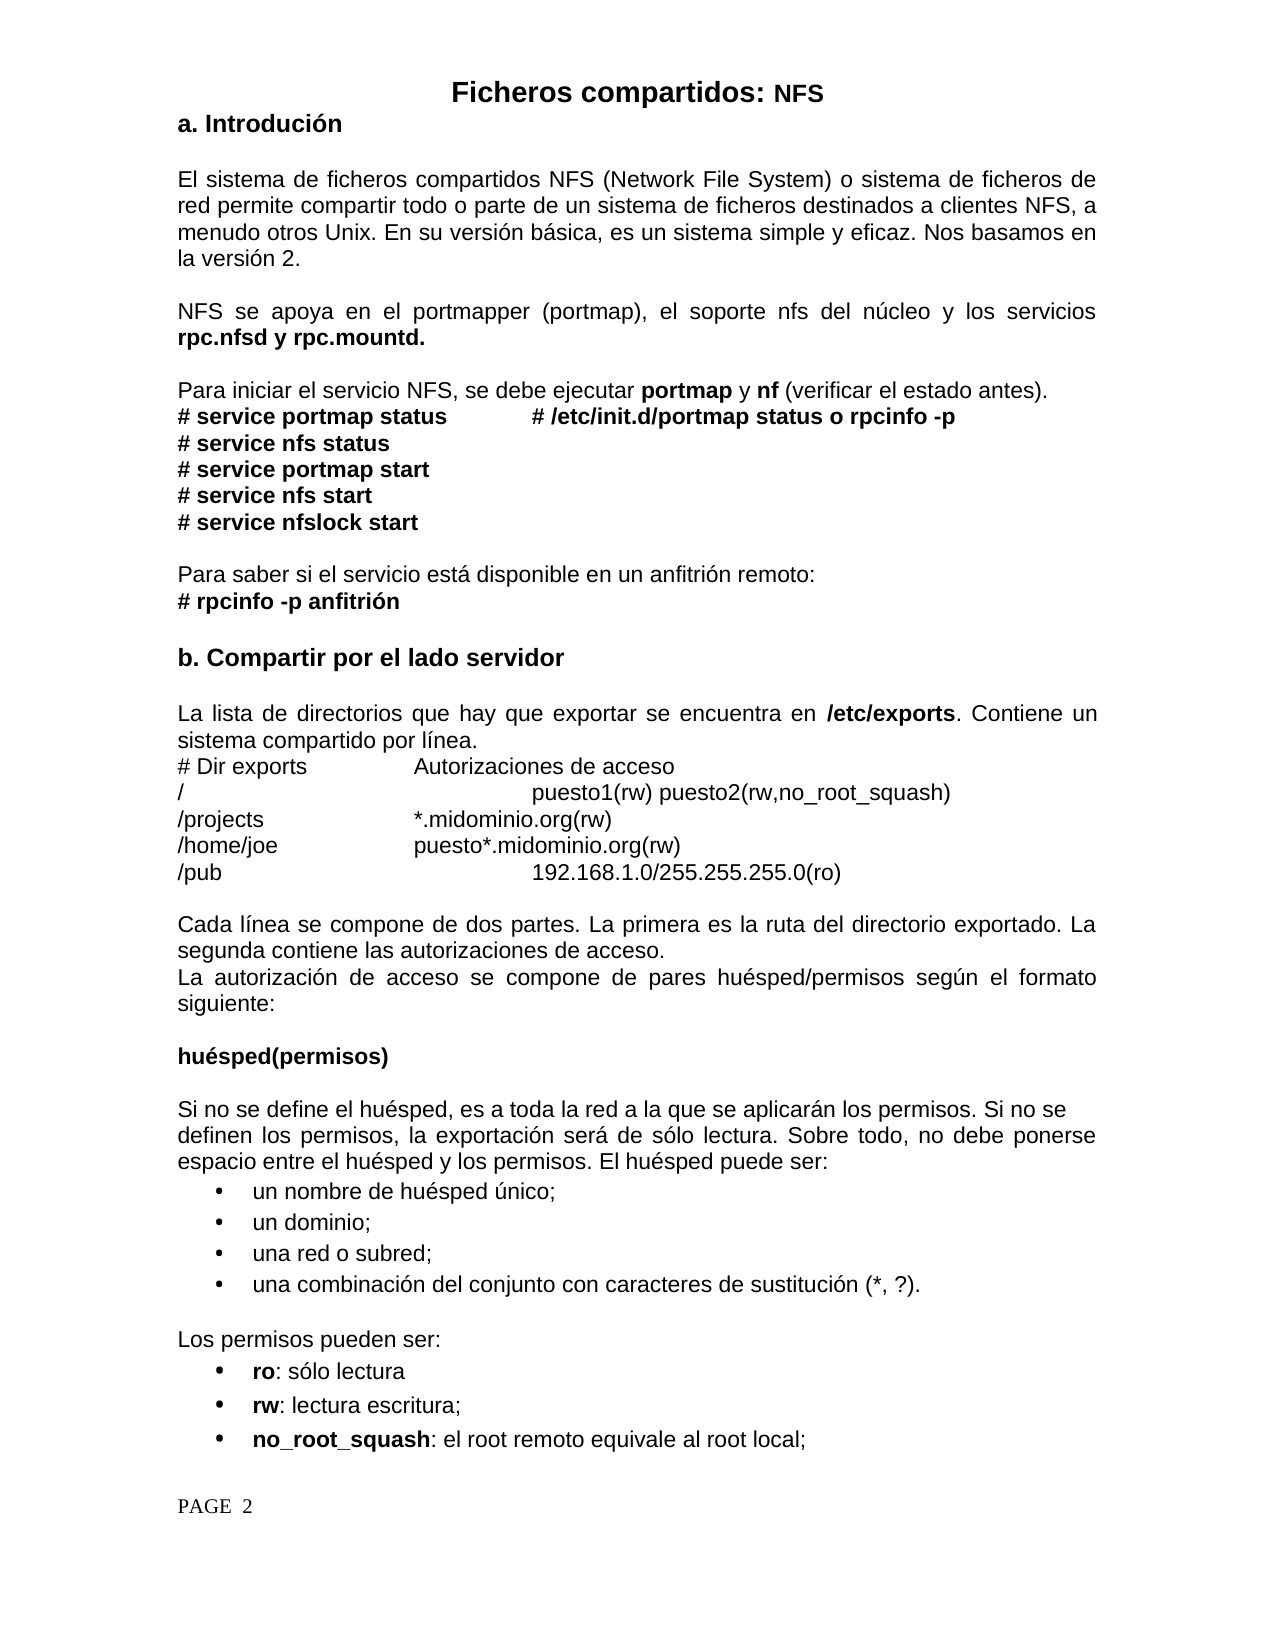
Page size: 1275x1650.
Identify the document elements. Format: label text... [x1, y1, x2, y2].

text /projects *.midominio.org(rw) [177, 806, 1098, 832]
text Para iniciar el servicio NFS, se debe ejecutar portmap y nf (verificar el estado antes). [177, 377, 1098, 403]
text a. Introdución [177, 108, 1098, 137]
text huésped(permisos) [177, 1043, 1098, 1069]
text b. Compartir por el lado servidor [177, 643, 1098, 672]
text # service nfslock start [177, 509, 1098, 535]
list ro: sólo lectura [215, 1352, 1098, 1386]
text NFS se apoya en el portmapper (portmap), el soporte nfs del núcleo y los servicios rpc.nfsd y rpc.mountd. [177, 298, 1098, 351]
text Cada línea se compone de dos partes. La primera es la ruta del directorio exportado. La segunda contiene las autorizaciones de acceso. [177, 911, 1098, 964]
text # service nfs start [177, 482, 1098, 509]
text La autorización de acceso se compone de pares huésped/permisos según el formato siguiente: [177, 964, 1098, 1017]
text # service portmap start [177, 456, 1098, 482]
text / puesto1(rw) puesto2(rw,no_root_squash) [177, 779, 1098, 806]
text Para saber si el servicio está disponible en un anfitrión remoto: [177, 561, 1098, 588]
text # service portmap status # /etc/init.d/portmap status o rpcinfo -p [177, 403, 1098, 429]
text /pub 192.168.1.0/255.255.255.0(ro) [177, 858, 1098, 885]
text definen los permisos, la exportación será de sólo lectura. Sobre todo, no debe ponerse espacio entre el huésped y los permisos. El huésped puede ser: [177, 1122, 1098, 1175]
list una combinación del conjunto con caracteres de sustitución (*, ?). [215, 1268, 1098, 1300]
text La lista de directorios que hay que exportar se encuentra en /etc/exports. Contiene un sistema compartido por línea. [177, 700, 1098, 753]
text Ficheros compartidos: NFS [177, 75, 1098, 108]
list un nombre de huésped único; [215, 1175, 1098, 1206]
text Los permisos pueden ser: [177, 1326, 1098, 1352]
text # rpcinfo -p anfitrión [177, 588, 1098, 614]
text Si no se define el huésped, es a toda la red a la que se aplicarán los permisos. Si no se [177, 1096, 1098, 1122]
list no_root_squash: el root remoto equivale al root local; [215, 1421, 1098, 1454]
list rw: lectura escritura; [215, 1386, 1098, 1421]
text El sistema de ficheros compartidos NFS (Network File System) o sistema de ficheros de red permite compartir todo o parte de un sistema de ficheros destinados a clientes NFS, a menudo otros Unix. En su versión básica, es un sistema simple y eficaz. Nos basamos en la versión 2. [177, 166, 1098, 271]
list una red o subred; [215, 1237, 1098, 1268]
text /home/joe puesto*.midominio.org(rw) [177, 832, 1098, 858]
text # Dir exports Autorizaciones de acceso [177, 753, 1098, 779]
list un dominio; [215, 1206, 1098, 1237]
text # service nfs status [177, 429, 1098, 456]
